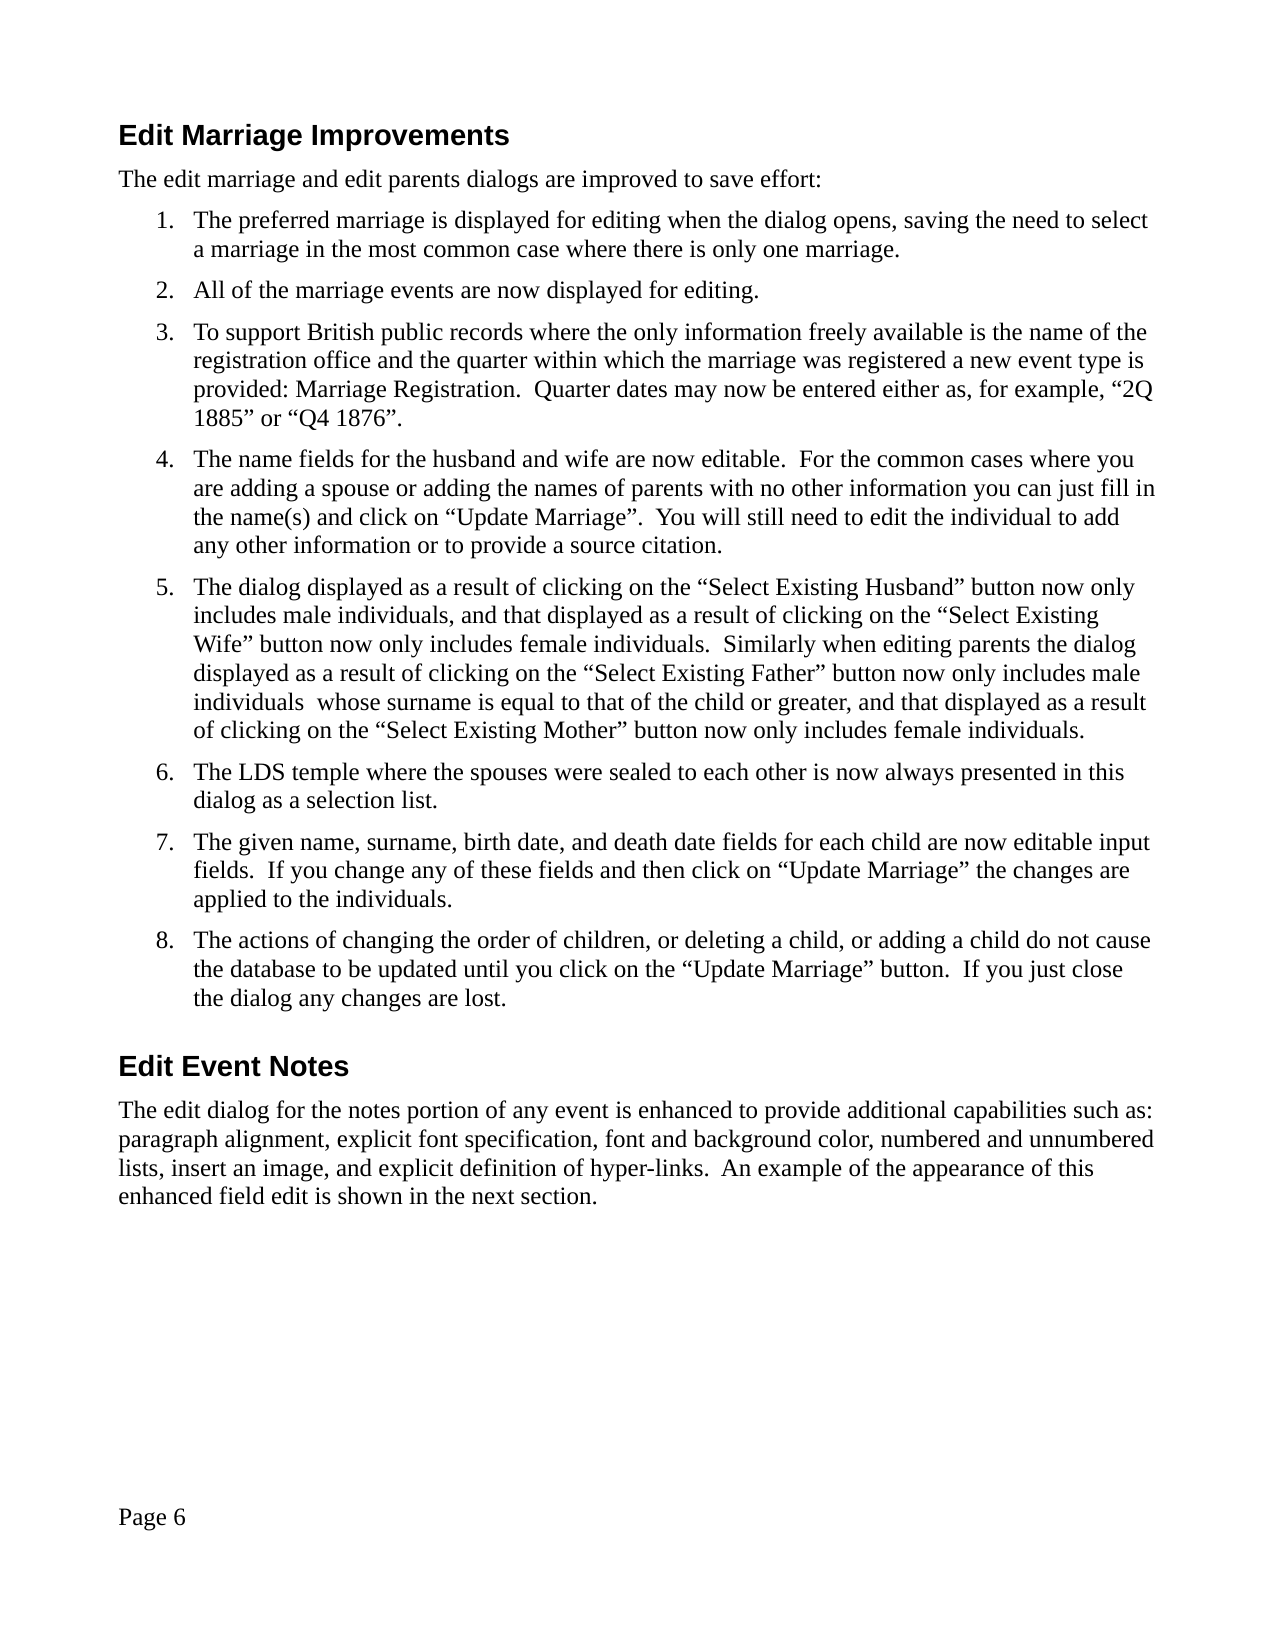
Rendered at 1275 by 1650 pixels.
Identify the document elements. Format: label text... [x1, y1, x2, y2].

text The edit dialog for the notes portion of any event is enhanced to provide additional capabilities such as: paragraph alignment, explicit font specification, font and background color, numbered and unnumbered lists, insert an image, and explicit definition of hyper-links. An example of the appearance of this enhanced field edit is shown in the next section. [118, 1095, 1157, 1210]
list The preferred marriage is displayed for editing when the dialog opens, saving the need to select a marriage in the most common case where there is only one marriage. [156, 205, 1157, 263]
list The given name, surname, birth date, and death date fields for each child are now editable input fields. If you change any of these fields and then click on “Update Marriage” the changes are applied to the individuals. [156, 827, 1157, 913]
list The actions of changing the order of children, or deleting a child, or adding a child do not cause the database to be updated until you click on the “Update Marriage” button. If you just close the dialog any changes are lost. [156, 925, 1157, 1012]
subtitle Edit Marriage Improvements [118, 118, 1157, 152]
list To support British public records where the only information freely available is the name of the registration office and the quarter within which the marriage was registered a new event type is provided: Marriage Registration. Quarter dates may now be entered either as, for example, “2Q 1885” or “Q4 1876”. [156, 317, 1157, 432]
list The LDS temple where the spouses were sealed to each other is now always presented in this dialog as a selection list. [156, 757, 1157, 814]
subtitle Edit Event Notes [118, 1049, 1157, 1083]
list The dialog displayed as a result of clicking on the “Select Existing Husband” button now only includes male individuals, and that displayed as a result of clicking on the “Select Existing Wife” button now only includes female individuals. Similarly when editing parents the dialog displayed as a result of clicking on the “Select Existing Father” button now only includes male individuals whose surname is equal to that of the child or greater, and that displayed as a result of clicking on the “Select Existing Mother” button now only includes female individuals. [156, 572, 1157, 744]
list All of the marriage events are now displayed for editing. [156, 275, 1157, 304]
text The edit marriage and edit parents dialogs are improved to save effort: [118, 164, 1157, 193]
list The name fields for the husband and wife are now editable. For the common cases where you are adding a spouse or adding the names of parents with no other information you can just fill in the name(s) and click on “Update Marriage”. You will still need to edit the individual to add any other information or to provide a source citation. [156, 444, 1157, 559]
